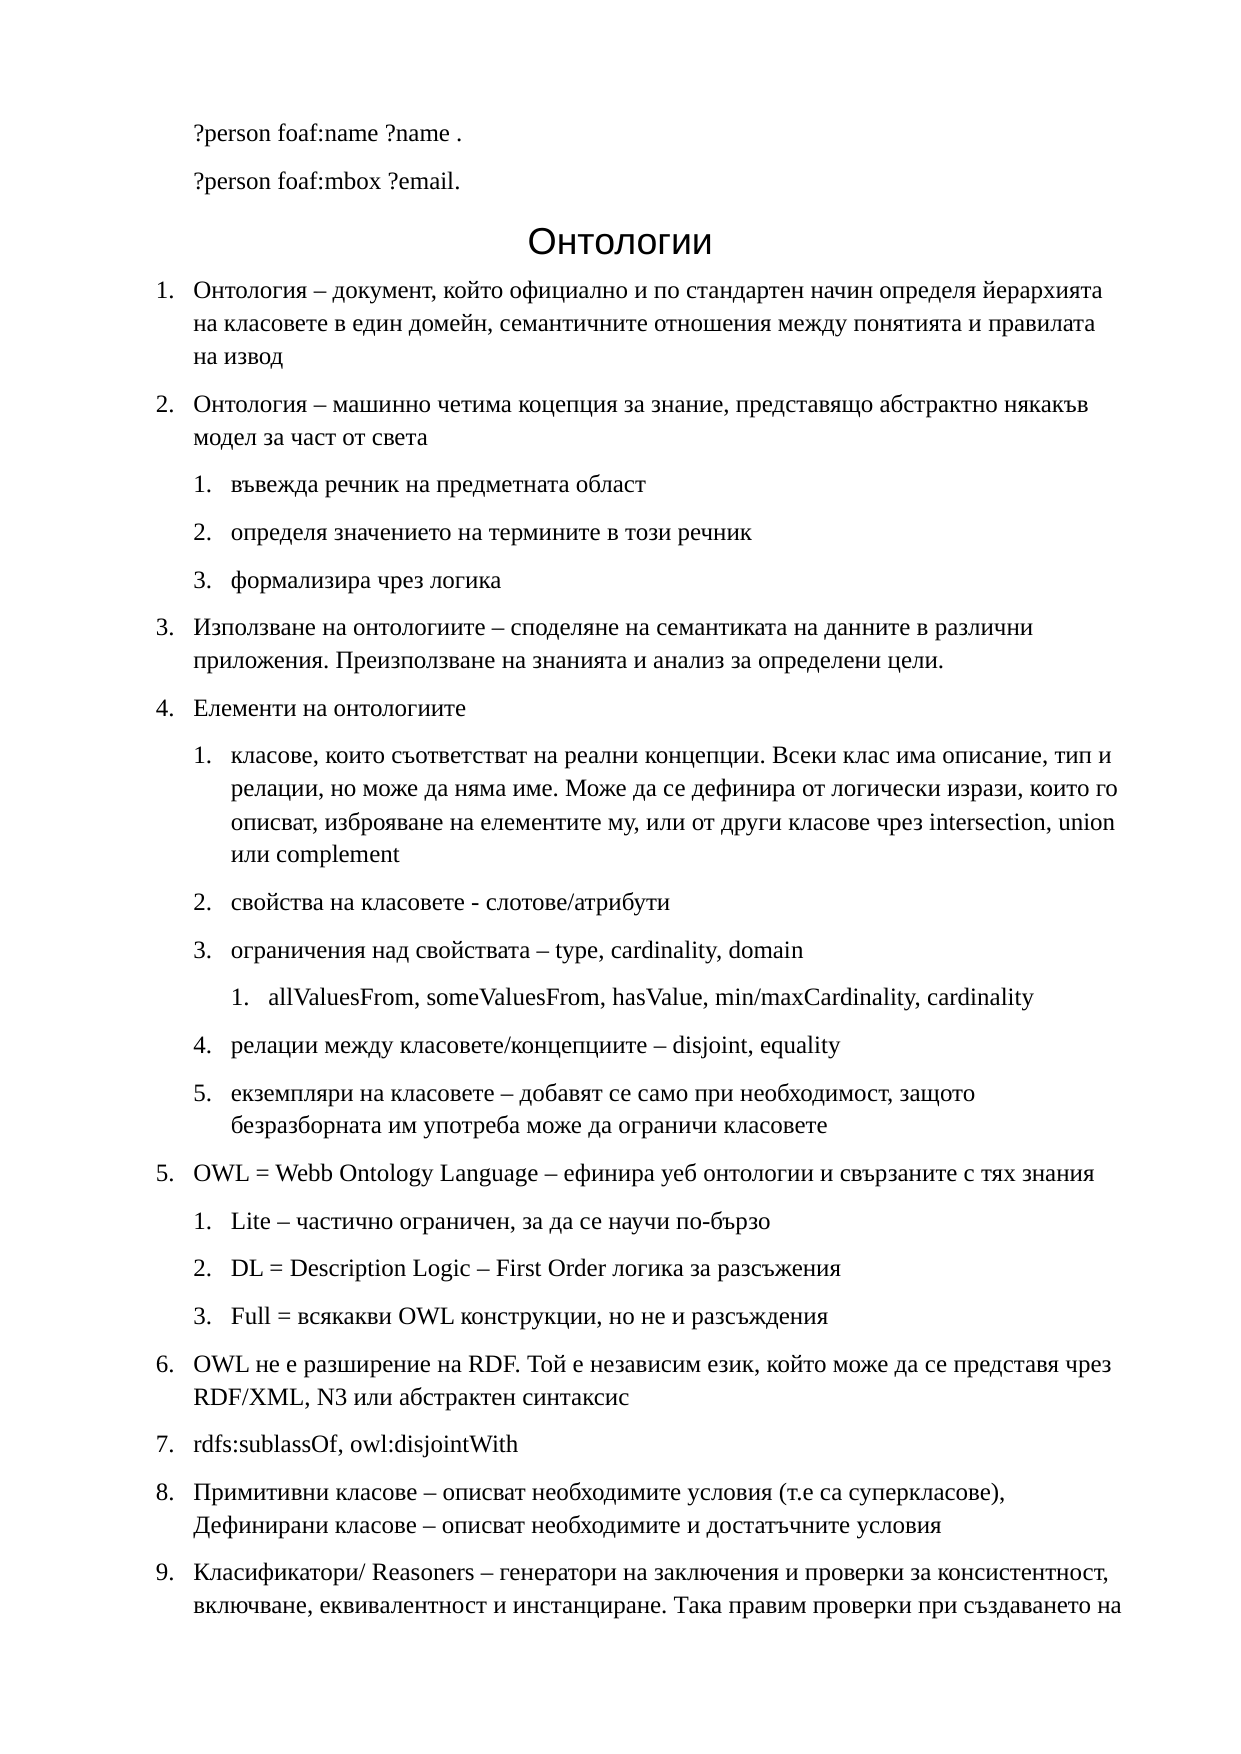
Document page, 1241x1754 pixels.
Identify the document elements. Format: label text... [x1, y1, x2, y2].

list Елементи на онтологиите [156, 693, 1122, 722]
list allValuesFrom, someValuesFrom, hasValue, min/maxCardinality, cardinality [231, 982, 1122, 1011]
list OWL не е разширение на RDF. Той е независим език, който може да се представя чрез RDF/XML, N3 или абстрактен синтаксис [156, 1349, 1122, 1410]
list Примитивни класове – описват необходимите условия (т.е са суперкласове), Дефинирани класове – описват необходимите и достатъчните условия [156, 1477, 1122, 1539]
list Lite – частично ограничен, за да се научи по-бързо [193, 1206, 1122, 1234]
list формализира чрез логика [193, 565, 1122, 593]
list ограничения над свойствата – type, cardinality, domain [193, 935, 1122, 963]
list Онтология – документ, който официално и по стандартен начин определя йерархията на класовете в един домейн, семантичните отношения между понятията и правилата на извод [156, 275, 1122, 370]
list класове, които съответстват на реални концепции. Всеки клас има описание, тип и релации, но може да няма име. Може да се дефинира от логически изрази, които го описват, изброяване на елементите му, или от други класове чрез intersection, union или complement [193, 741, 1122, 868]
list Full = всякакви OWL конструкции, но не и разсъждения [193, 1301, 1122, 1330]
list rdfs:sublassOf, owl:disjointWith [156, 1429, 1122, 1458]
list DL = Description Logic – First Order логика за разсъжения [193, 1253, 1122, 1282]
list свойства на класовете - слотове/атрибути [193, 887, 1122, 916]
list определя значението на термините в този речник [193, 517, 1122, 546]
list въвежда речник на предметната област [193, 469, 1122, 498]
list Класификатори/ Reasoners – генератори на заключения и проверки за консистентност, включване, еквивалентност и инстанциране. Така правим проверки при създаването на [156, 1557, 1122, 1619]
subtitle Онтологии [118, 219, 1122, 263]
list ?person foaf:name ?name . [156, 118, 1122, 147]
list ?person foaf:mbox ?email. [156, 166, 1122, 194]
list OWL = Webb Ontology Language – ефинира уеб онтологии и свързаните с тях знания [156, 1158, 1122, 1187]
list екземпляри на класовете – добавят се само при необходимост, защото безразборната им употреба може да ограничи класовете [193, 1078, 1122, 1139]
list Онтология – машинно четима коцепция за знание, представящо абстрактно някакъв модел за част от света [156, 389, 1122, 451]
list Използване на онтологиите – споделяне на семантиката на данните в различни приложения. Преизползване на знанията и анализ за определени цели. [156, 612, 1122, 674]
list релации между класовете/концепциите – disjoint, equality [193, 1030, 1122, 1059]
